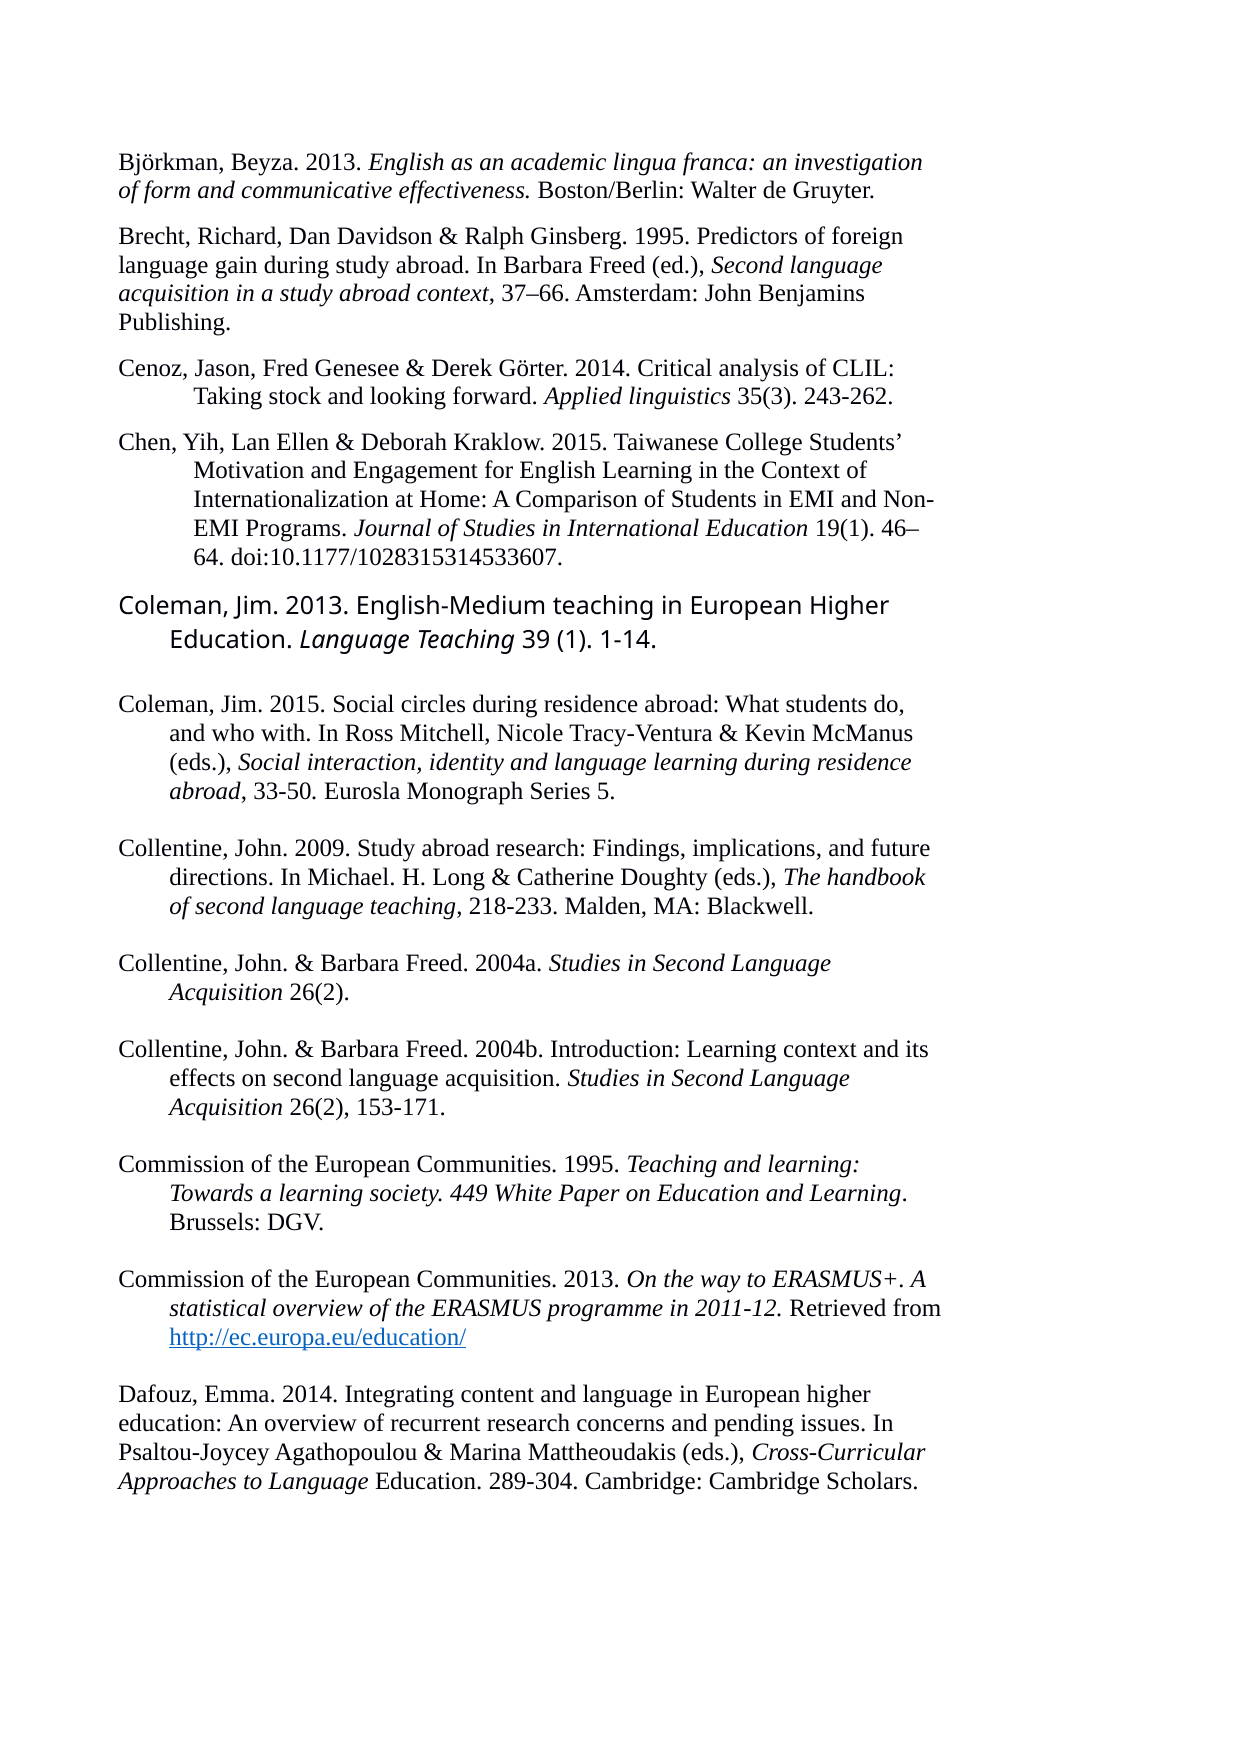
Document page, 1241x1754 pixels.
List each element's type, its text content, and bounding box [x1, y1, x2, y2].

text Coleman, Jim. 2013. English-Medium teaching in European Higher Education. Language Teaching 39 (1). 1-14. [118, 587, 945, 655]
text Commission of the European Communities. 1995. Teaching and learning: Towards a learning society. 449 White Paper on Education and Learning. Brussels: DGV. [118, 1149, 945, 1236]
text Commission of the European Communities. 2013. On the way to ERASMUS+. A statistical overview of the ERASMUS programme in 2011-12. Retrieved from http://ec.europa.eu/education/ [118, 1264, 945, 1351]
text Chen, Yih, Lan Ellen & Deborah Kraklow. 2015. Taiwanese College Students’ Motivation and Engagement for English Learning in the Context of Internationalization at Home: A Comparison of Students in EMI and Non-EMI Programs. Journal of Studies in International Education 19(1). 46–64. doi:10.1177/1028315314533607. [118, 427, 945, 571]
text Dafouz, Emma. 2014. Integrating content and language in European higher education: An overview of recurrent research concerns and pending issues. In Psaltou-Joycey Agathopoulou & Marina Mattheoudakis (eds.), Cross-Curricular Approaches to Language Education. 289-304. Cambridge: Cambridge Scholars. [118, 1379, 945, 1494]
text Brecht, Richard, Dan Davidson & Ralph Ginsberg. 1995. Predictors of foreign language gain during study abroad. In Barbara Freed (ed.), Second language acquisition in a study abroad context, 37–66. Amsterdam: John Benjamins Publishing. [118, 221, 945, 336]
text Collentine, John. & Barbara Freed. 2004a. Studies in Second Language Acquisition 26(2). [118, 948, 945, 1006]
text Coleman, Jim. 2015. Social circles during residence abroad: What students do, and who with. In Ross Mitchell, Nicole Tracy-Ventura & Kevin McManus (eds.), Social interaction, identity and language learning during residence abroad, 33-50. Eurosla Monograph Series 5. [118, 689, 945, 804]
text Collentine, John. & Barbara Freed. 2004b. Introduction: Learning context and its effects on second language acquisition. Studies in Second Language Acquisition 26(2), 153-171. [118, 1034, 945, 1121]
text Björkman, Beyza. 2013. English as an academic lingua franca: an investigation of form and communicative effectiveness. Boston/Berlin: Walter de Gruyter. [118, 147, 945, 204]
text Collentine, John. 2009. Study abroad research: Findings, implications, and future directions. In Michael. H. Long & Catherine Doughty (eds.), The handbook of second language teaching, 218-233. Malden, MA: Blackwell. [118, 833, 945, 919]
text Cenoz, Jason, Fred Genesee & Derek Görter. 2014. Critical analysis of CLIL: Taking stock and looking forward. Applied linguistics 35(3). 243-262. [118, 353, 945, 410]
